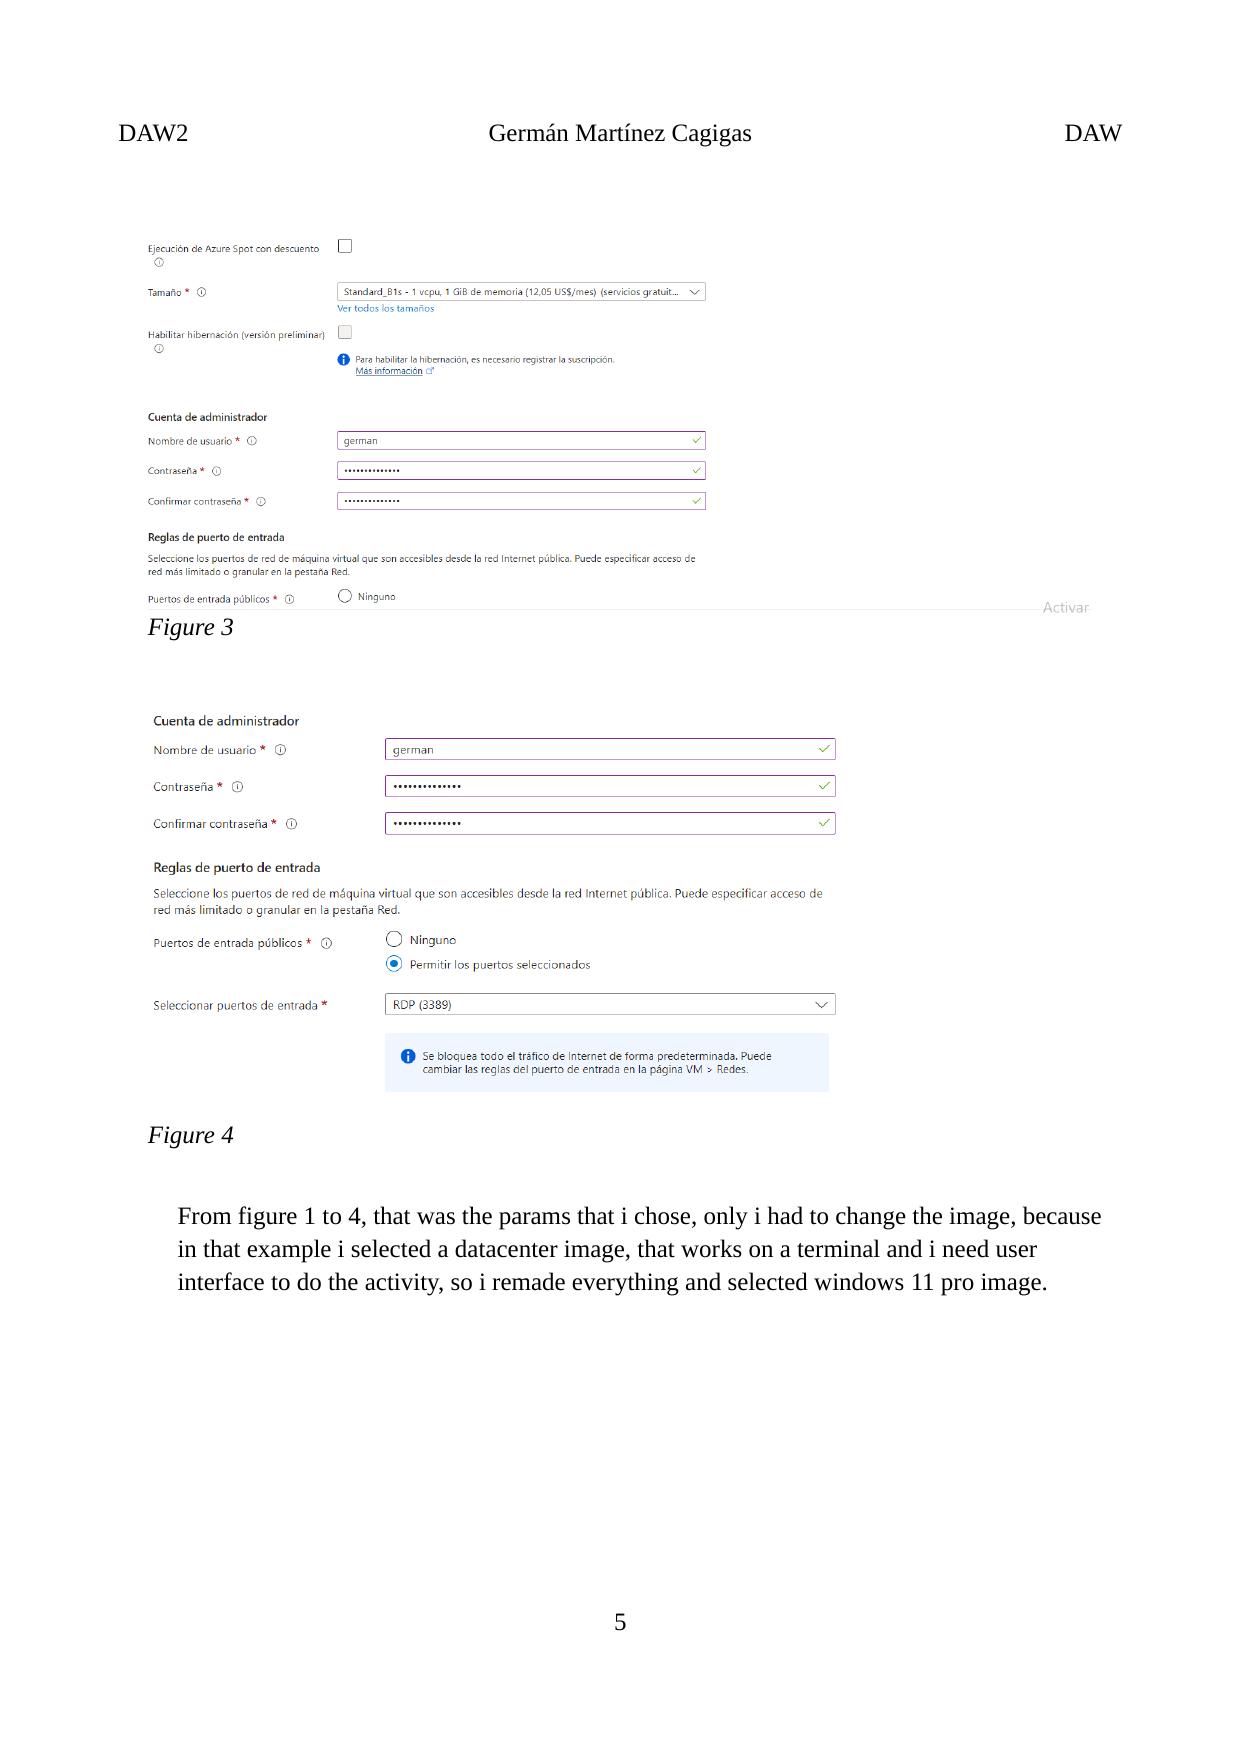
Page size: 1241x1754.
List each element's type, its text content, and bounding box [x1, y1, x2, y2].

picture [147, 705, 1093, 1121]
picture [147, 236, 1093, 613]
text Figure 4 [148, 1121, 1093, 1149]
text Figure 3 [148, 613, 1093, 641]
text From figure 1 to 4, that was the params that i chose, only i had to change the image, because in that example i selected a datacenter image, that works on a terminal and i need user interface to do the activity, so i remade everything and selected windows 11 pro image. [177, 1201, 1122, 1296]
